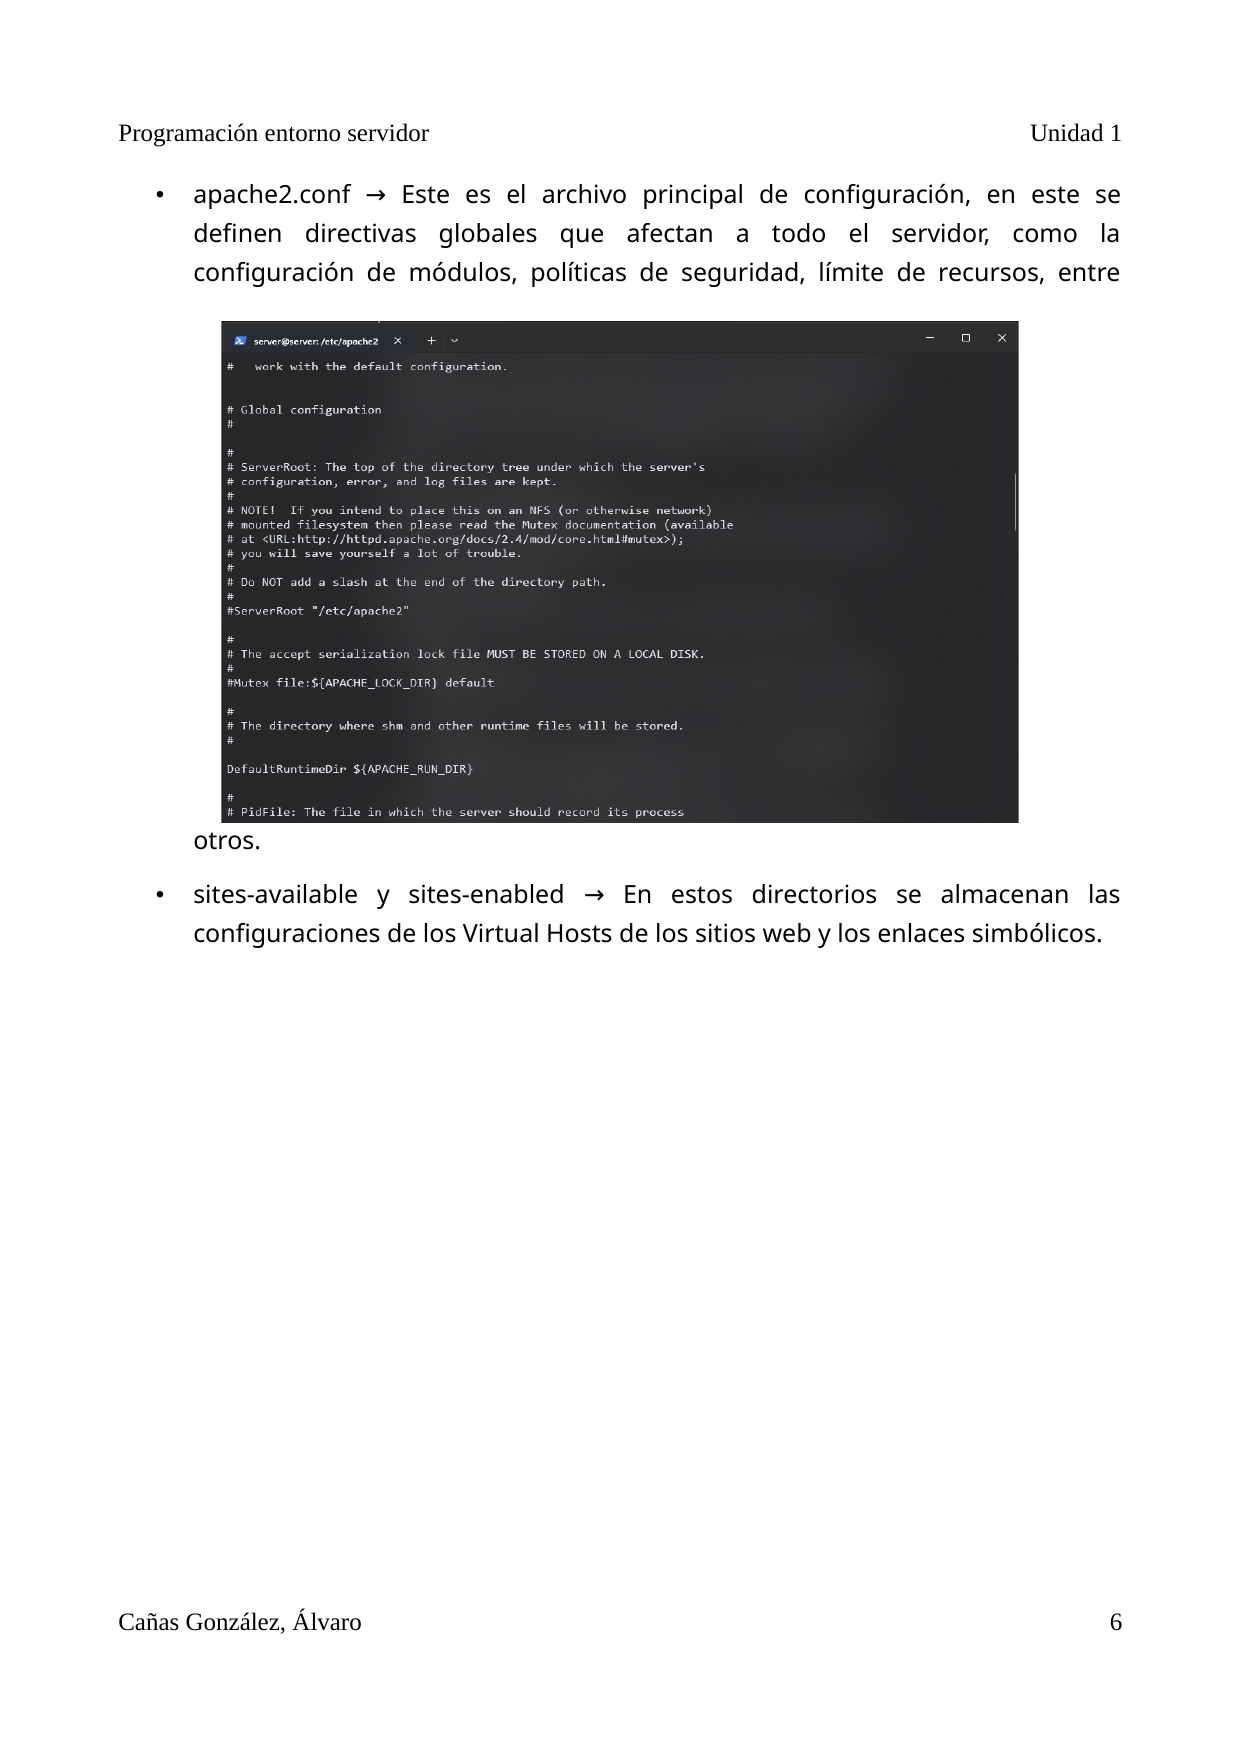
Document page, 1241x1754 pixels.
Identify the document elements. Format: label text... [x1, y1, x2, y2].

list apache2.conf → Este es el archivo principal de configuración, en este se definen directivas globales que afectan a todo el servidor, como la configuración de módulos, políticas de seguridad, límite de recursos, entre otros. [156, 176, 1122, 857]
picture [221, 321, 1019, 823]
list sites-available y sites-enabled → En estos directorios se almacenan las configuraciones de los Virtual Hosts de los sitios web y los enlaces simbólicos. [156, 877, 1122, 950]
